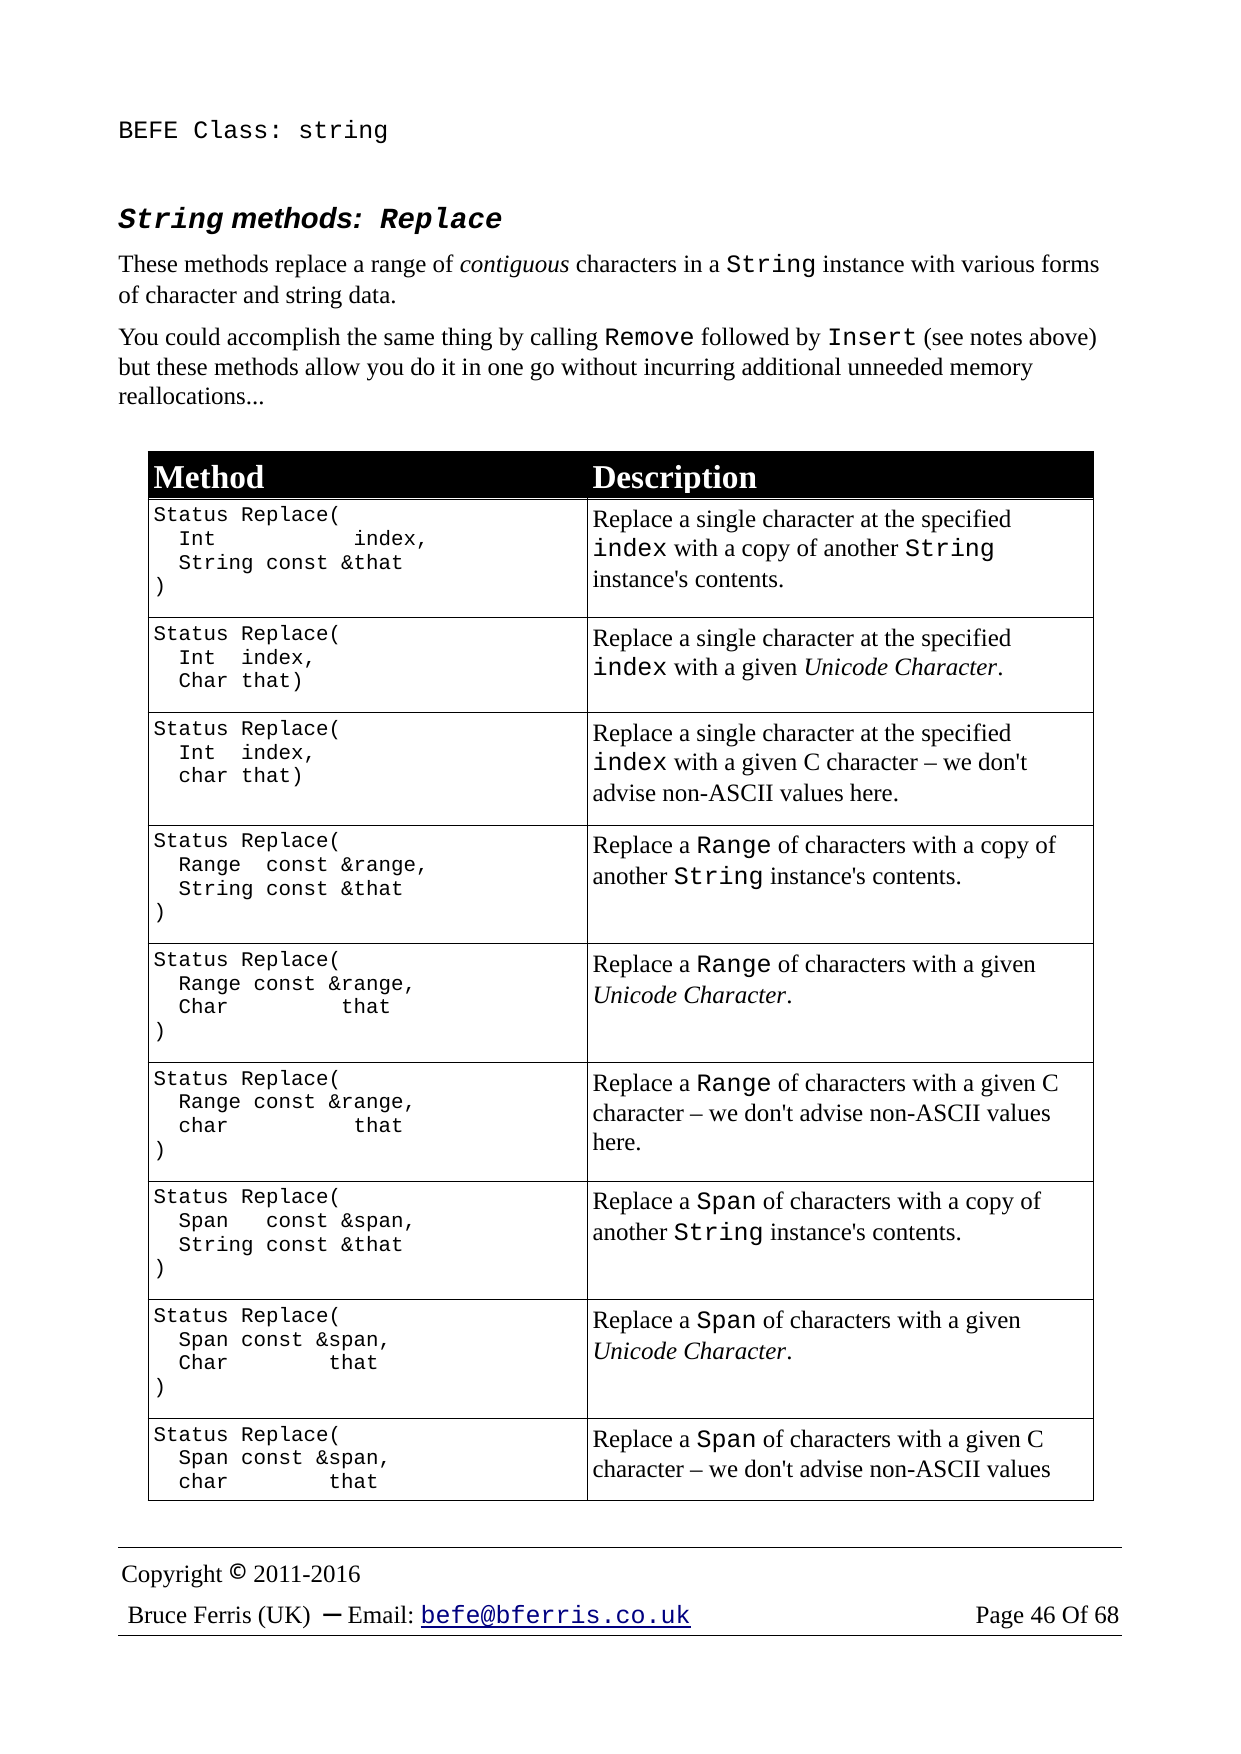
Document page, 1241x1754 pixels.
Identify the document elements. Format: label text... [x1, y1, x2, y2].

table_cell Status Replace( Range const &range, String const &that ) [149, 826, 587, 943]
table_cell Status Replace( Range const &range, Char that ) [149, 944, 587, 1062]
table_cell Replace a Span of characters with a copy of another String instance's contents. [588, 1182, 1093, 1299]
table_cell Replace a single character at the specified index with a given C character – we don't advise non-ASCII values here. [588, 713, 1093, 824]
table_cell Replace a Range of characters with a copy of another String instance's contents. [588, 826, 1093, 943]
text You could accomplish the same thing by calling Remove followed by Insert (see notes above) but these methods allow you do it in one go without incurring additional unneeded memory reallocations... [118, 322, 1122, 410]
table_header Method [149, 452, 587, 498]
table_cell Status Replace( Span const &span, String const &that ) [149, 1182, 587, 1299]
table_cell Status Replace( Span const &span, Char that ) [149, 1300, 587, 1418]
table_cell Replace a single character at the specified index with a given Unicode Character. [588, 618, 1093, 712]
table_cell Replace a Span of characters with a given Unicode Character. [588, 1300, 1093, 1418]
table_cell Replace a Range of characters with a given Unicode Character. [588, 944, 1093, 1062]
table_cell Replace a Span of characters with a given C character – we don't advise non-ASCII values [588, 1419, 1093, 1500]
table_cell Status Replace( Int index, Char that) [149, 618, 587, 712]
table_cell Replace a single character at the specified index with a copy of another String instance's contents. [588, 500, 1093, 617]
table_cell Status Replace( Int index, char that) [149, 713, 587, 824]
table_cell Status Replace( Range const &range, char that ) [149, 1063, 587, 1181]
table_cell Status Replace( Span const &span, char that [149, 1419, 587, 1500]
table_cell Status Replace( Int index, String const &that ) [149, 500, 587, 617]
table_cell Replace a Range of characters with a given C character – we don't advise non-ASCII values here. [588, 1063, 1093, 1181]
table_header Description [588, 452, 1093, 498]
text These methods replace a range of contiguous characters in a String instance with various forms of character and string data. [118, 249, 1122, 309]
subtitle String methods: Replace [118, 201, 1122, 237]
